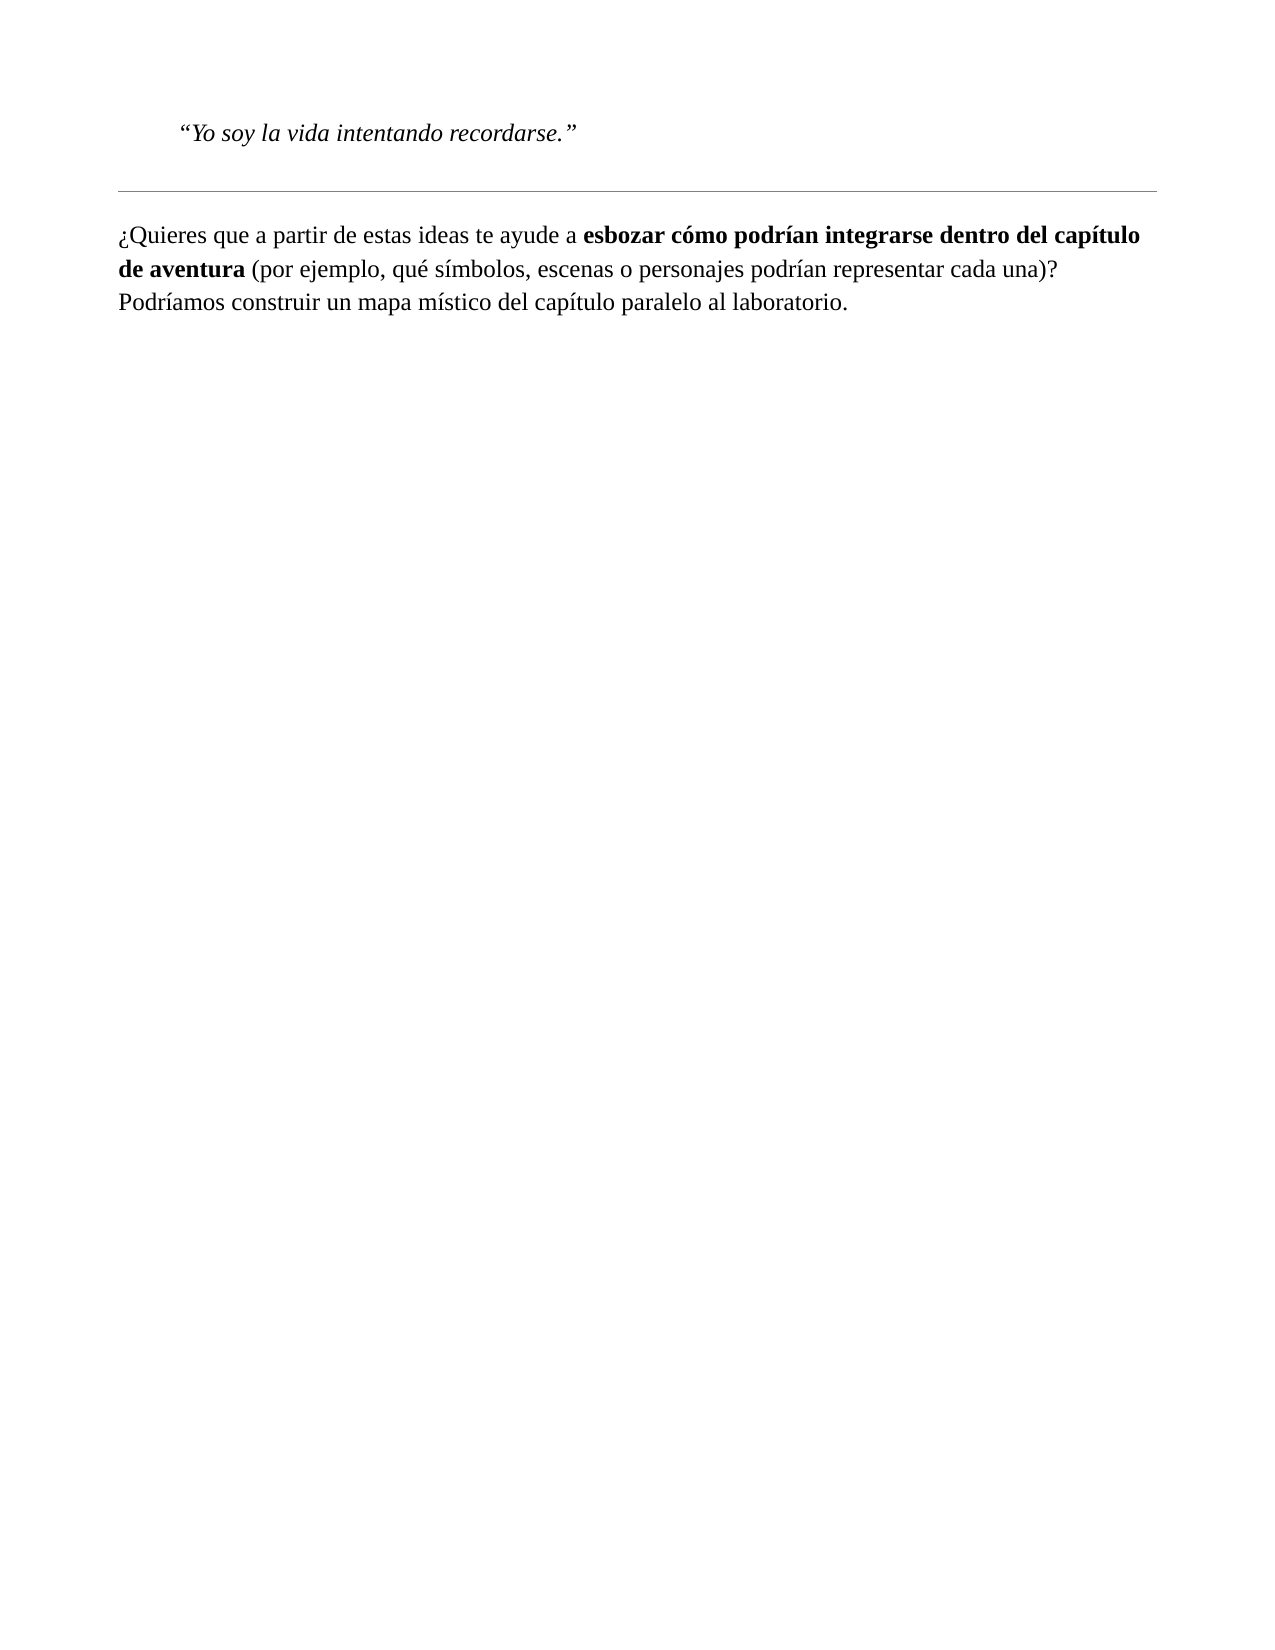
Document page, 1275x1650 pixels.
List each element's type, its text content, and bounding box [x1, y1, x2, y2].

text “Yo soy la vida intentando recordarse.” [177, 118, 1098, 147]
text ¿Quieres que a partir de estas ideas te ayude a esbozar cómo podrían integrarse dentro del capítulo de aventura (por ejemplo, qué símbolos, escenas o personajes podrían representar cada una)? Podríamos construir un mapa místico del capítulo paralelo al laboratorio. [118, 221, 1157, 315]
